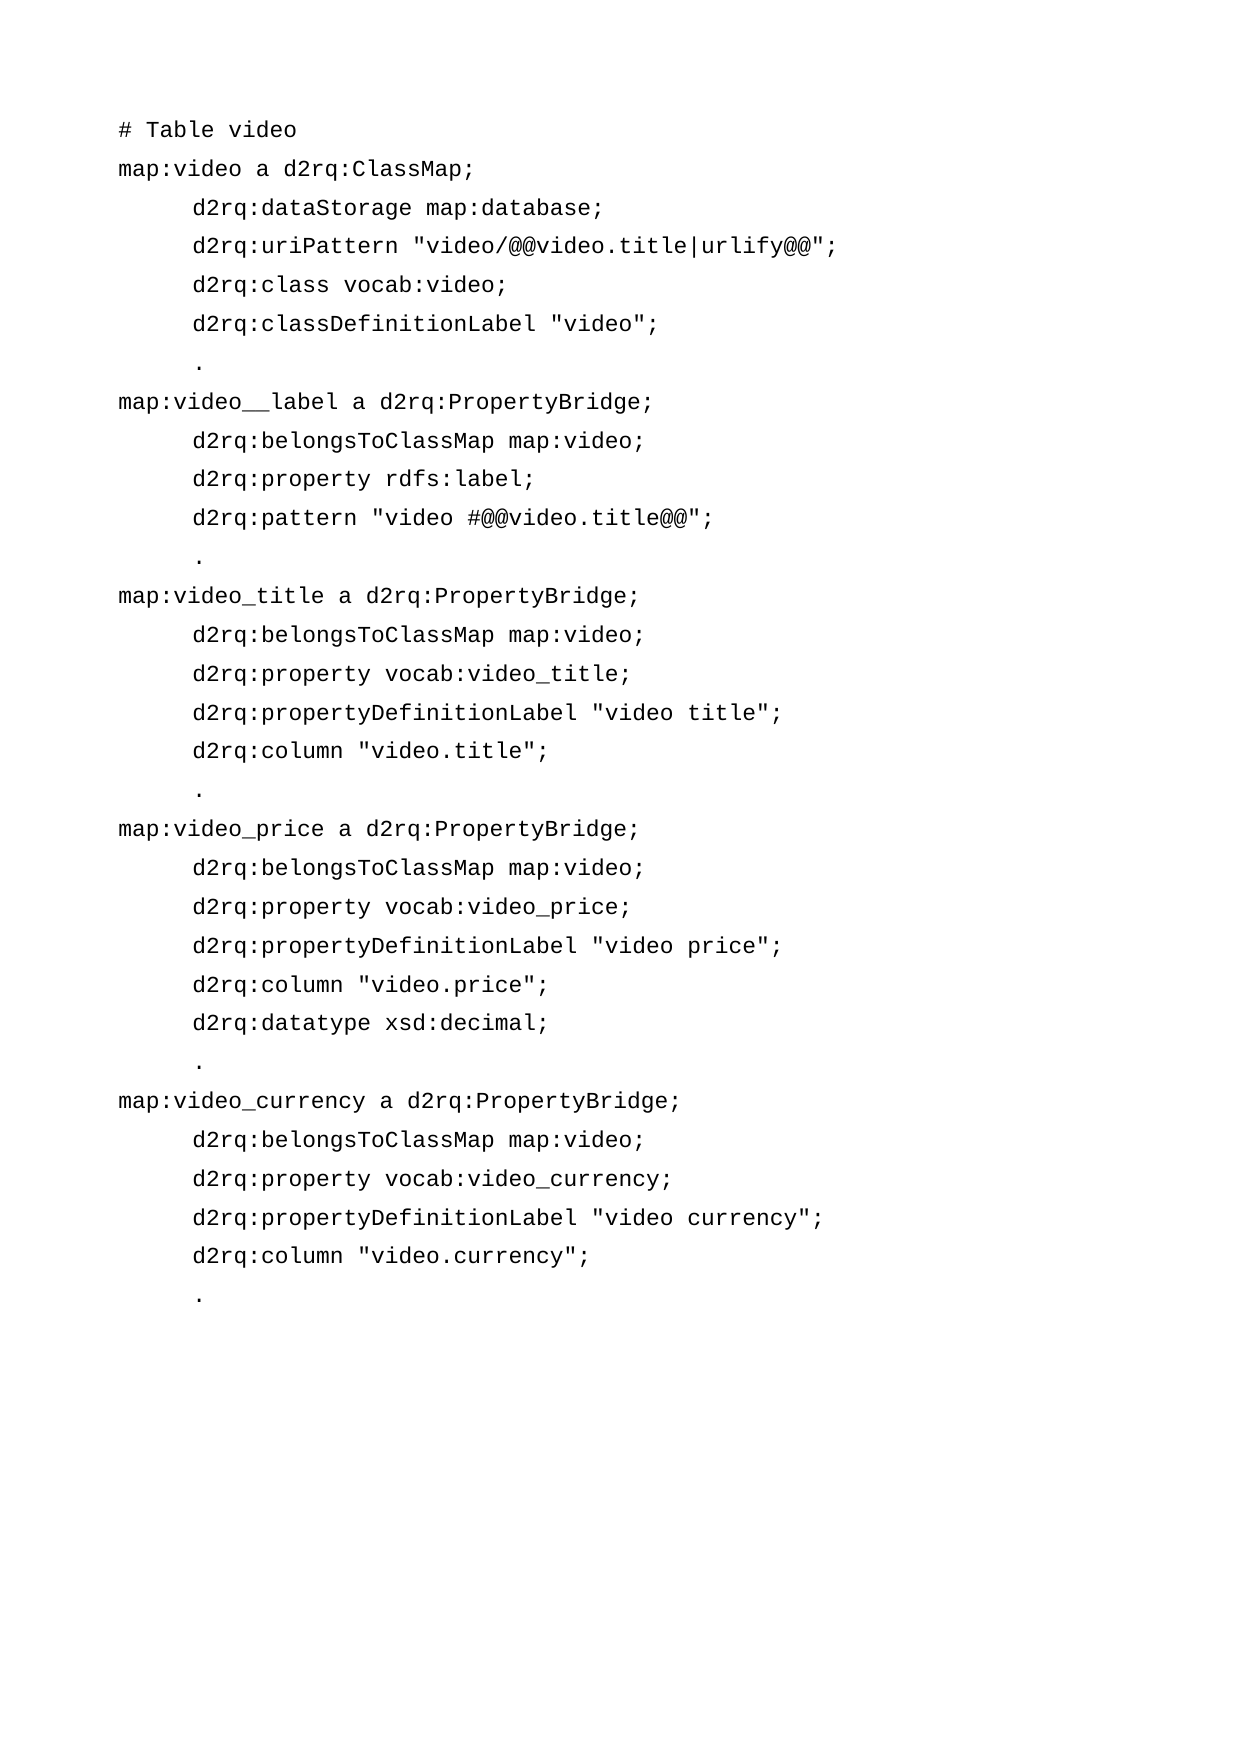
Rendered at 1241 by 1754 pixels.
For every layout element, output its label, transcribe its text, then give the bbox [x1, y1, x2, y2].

text d2rq:propertyDefinitionLabel "video title"; [118, 701, 1122, 727]
text . [118, 1284, 1122, 1310]
text d2rq:class vocab:video; [118, 273, 1122, 299]
text d2rq:belongsToClassMap map:video; [118, 623, 1122, 649]
text . [118, 779, 1122, 804]
text map:video_currency a d2rq:PropertyBridge; [118, 1089, 1122, 1115]
text . [118, 1051, 1122, 1077]
text map:video a d2rq:ClassMap; [118, 157, 1122, 183]
text d2rq:property vocab:video_price; [118, 895, 1122, 921]
text map:video_price a d2rq:PropertyBridge; [118, 817, 1122, 843]
text d2rq:dataStorage map:database; [118, 196, 1122, 222]
text d2rq:datatype xsd:decimal; [118, 1012, 1122, 1038]
text d2rq:belongsToClassMap map:video; [118, 1128, 1122, 1154]
text d2rq:property vocab:video_title; [118, 662, 1122, 688]
text d2rq:pattern "video #@@video.title@@"; [118, 507, 1122, 533]
text d2rq:propertyDefinitionLabel "video price"; [118, 934, 1122, 960]
text d2rq:property rdfs:label; [118, 468, 1122, 494]
text d2rq:propertyDefinitionLabel "video currency"; [118, 1206, 1122, 1232]
text d2rq:column "video.currency"; [118, 1245, 1122, 1271]
text . [118, 546, 1122, 571]
text d2rq:property vocab:video_currency; [118, 1167, 1122, 1193]
text d2rq:belongsToClassMap map:video; [118, 856, 1122, 882]
text map:video__label a d2rq:PropertyBridge; [118, 390, 1122, 416]
text d2rq:classDefinitionLabel "video"; [118, 312, 1122, 338]
text d2rq:belongsToClassMap map:video; [118, 429, 1122, 455]
text map:video_title a d2rq:PropertyBridge; [118, 584, 1122, 610]
text d2rq:column "video.price"; [118, 973, 1122, 999]
text . [118, 351, 1122, 377]
text # Table video [118, 118, 1122, 144]
text d2rq:uriPattern "video/@@video.title|urlify@@"; [118, 235, 1122, 261]
text d2rq:column "video.title"; [118, 740, 1122, 766]
